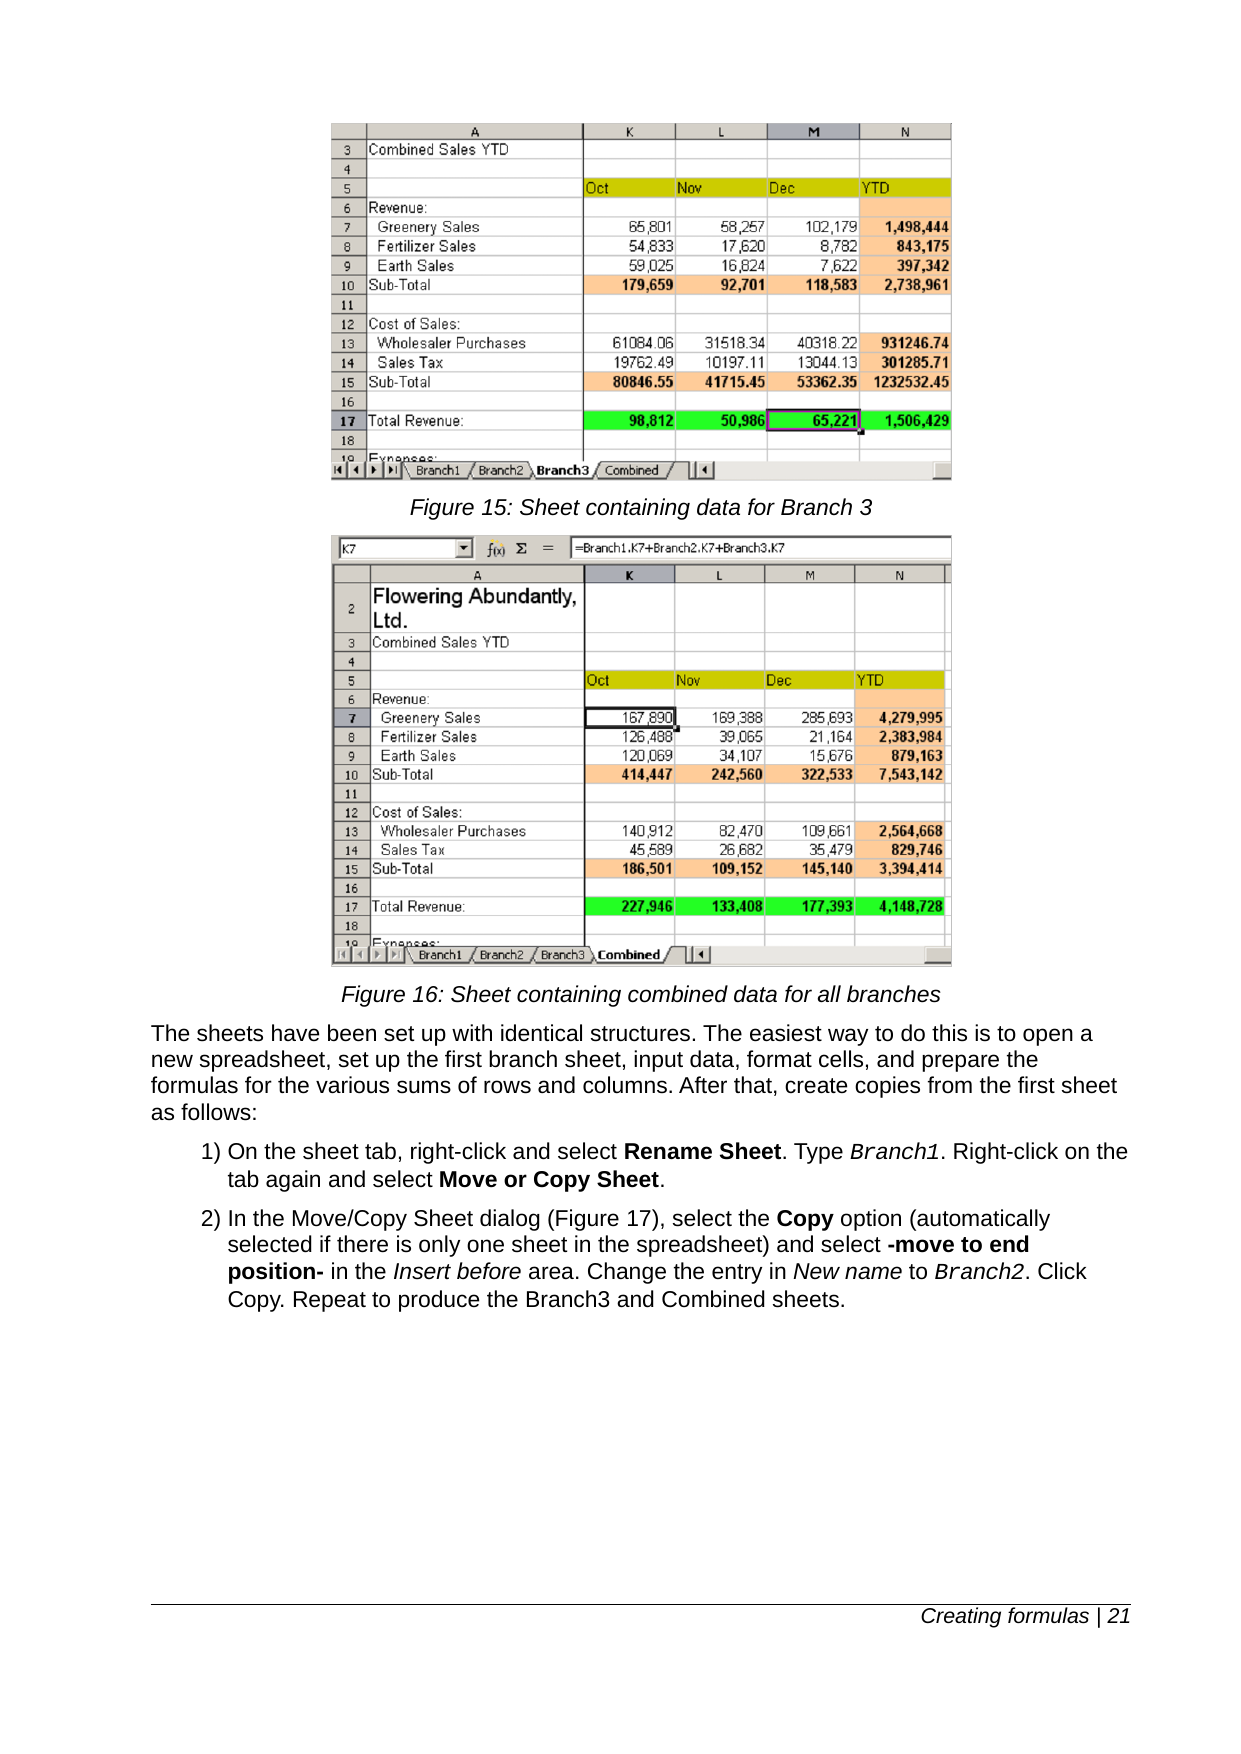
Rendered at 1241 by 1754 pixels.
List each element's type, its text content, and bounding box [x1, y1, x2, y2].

list On the sheet tab, right-click and select Rename Sheet. Type Branch1. Right-click on the tab again and select Move or Copy Sheet. [227, 1138, 1131, 1192]
text Figure 16: Sheet containing combined data for all branches [151, 981, 1131, 1007]
picture [328, 532, 954, 969]
text Figure 15: Sheet containing data for Branch 3 [151, 493, 1131, 520]
picture [328, 121, 954, 481]
list In the Move/Copy Sheet dialog (Figure 17), select the Copy option (automatically selected if there is only one sheet in the spreadsheet) and select -move to end position- in the Insert before area. Change the entry in New name to Branch2. Click Copy. Repeat to produce the Branch3 and Combined sheets. [227, 1205, 1131, 1312]
list The sheets have been set up with identical structures. The easiest way to do this is to open a new spreadsheet, set up the first branch sheet, input data, format cells, and prepare the formulas for the various sums of rows and columns. After that, create copies from the first sheet as follows: [151, 1020, 1131, 1125]
